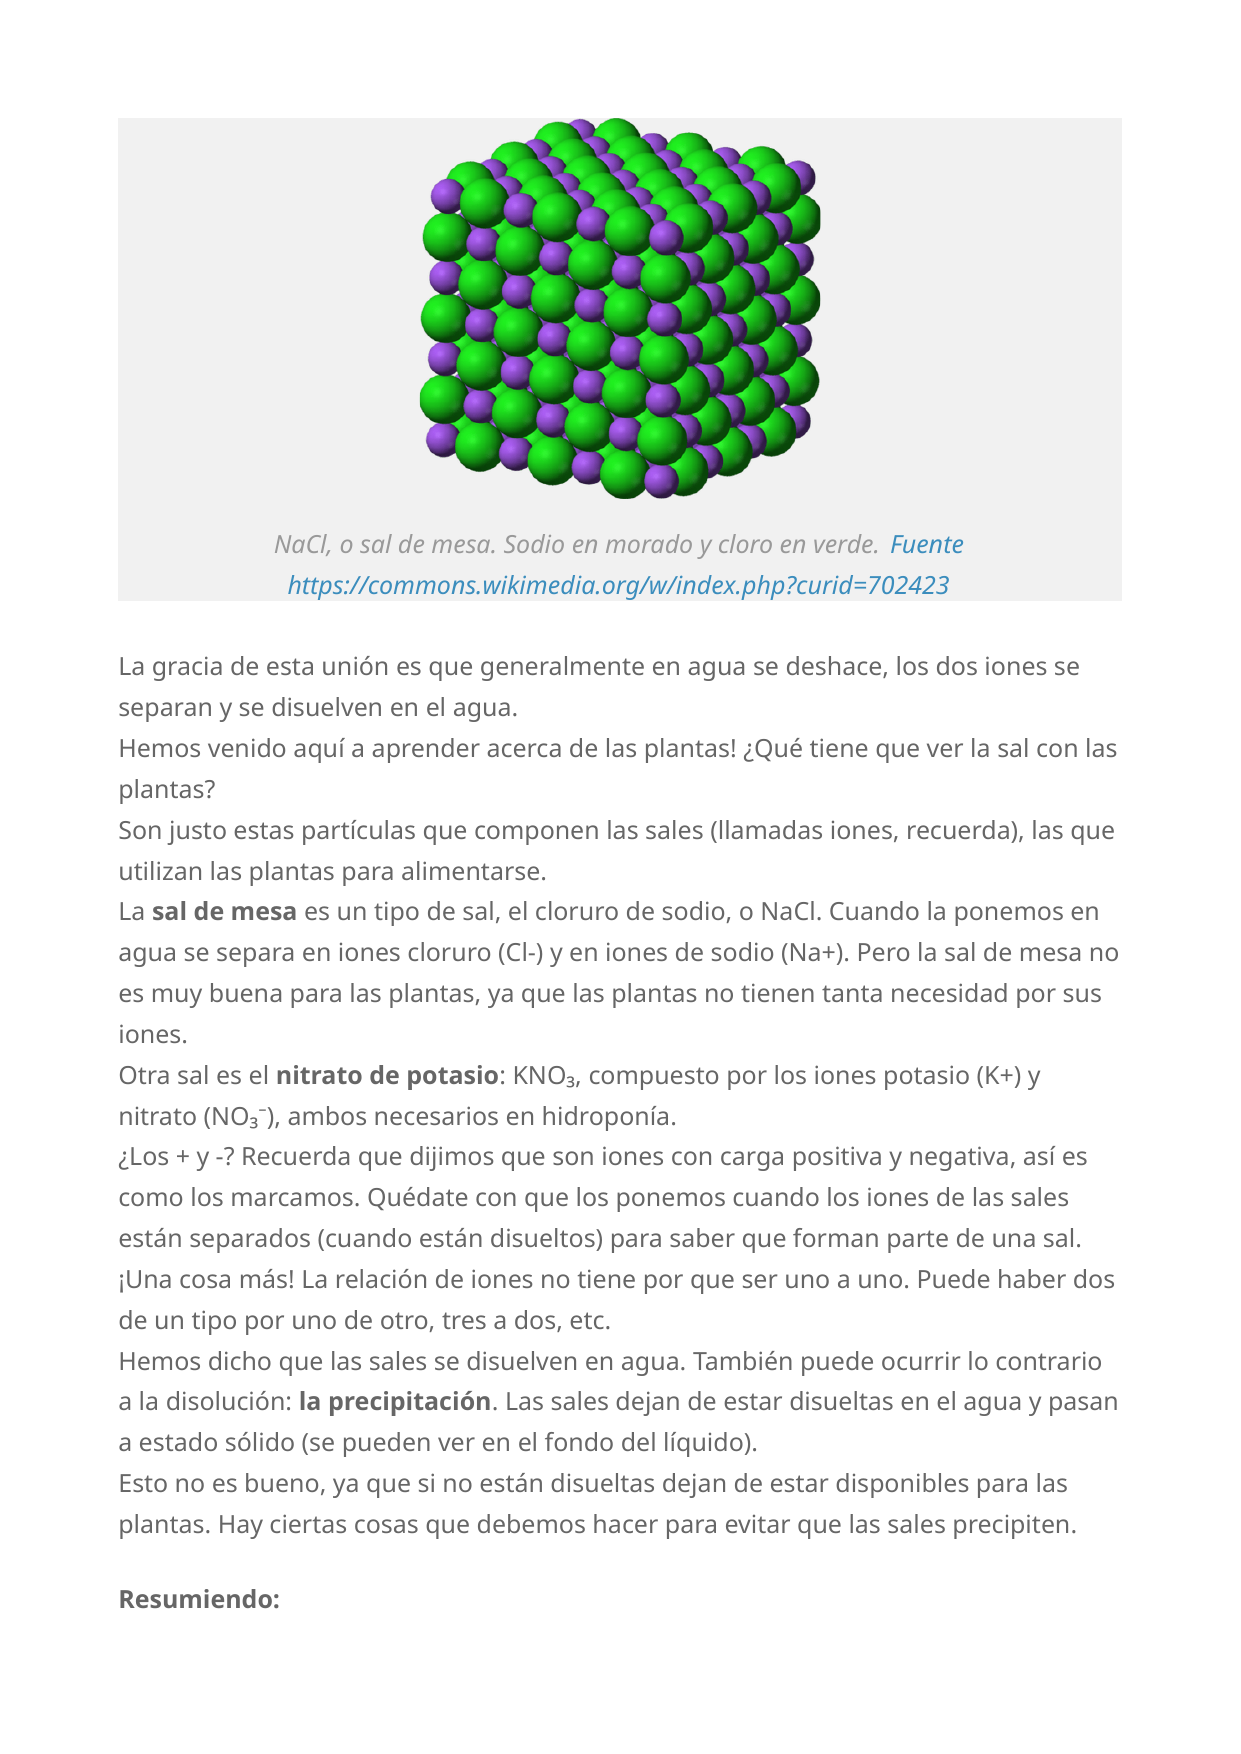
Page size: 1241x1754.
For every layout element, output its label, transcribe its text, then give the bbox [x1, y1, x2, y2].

text Hemos dicho que las sales se disuelven en agua. También puede ocurrir lo contrario a la disolución: la precipitación. Las sales dejan de estar disueltas en el agua y pasan a estado sólido (se pueden ver en el fondo del líquido). [118, 1343, 1122, 1459]
text Otra sal es el nitrato de potasio: KNO₃, compuesto por los iones potasio (K+) y nitrato (NO₃⁻), ambos necesarios en hidroponía. [118, 1057, 1122, 1132]
text ¿Los + y -? Recuerda que dijimos que son iones con carga positiva y negativa, así es como los marcamos. Quédate con que los ponemos cuando los iones de las sales están separados (cuando están disueltos) para saber que forman parte de una sal. [118, 1139, 1122, 1255]
text https://commons.wikimedia.org/w/index.php?curid=702423 [118, 567, 1122, 601]
text ¡Una cosa más! La relación de iones no tiene por que ser uno a uno. Puede haber dos de un tipo por uno de otro, tres a dos, etc. [118, 1262, 1122, 1336]
picture [419, 118, 821, 499]
text NaCl, o sal de mesa. Sodio en morado y cloro en verde. Fuente [118, 527, 1122, 561]
text La sal de mesa es un tipo de sal, el cloruro de sodio, o NaCl. Cuando la ponemos en agua se separa en iones cloruro (Cl-) y en iones de sodio (Na+). Pero la sal de mesa no es muy buena para las plantas, ya que las plantas no tienen tanta necesidad por sus iones. [118, 894, 1122, 1051]
text Esto no es bueno, ya que si no están disueltas dejan de estar disponibles para las plantas. Hay ciertas cosas que debemos hacer para evitar que las sales precipiten. [118, 1466, 1122, 1541]
text La gracia de esta unión es que generalmente en agua se deshace, los dos iones se separan y se disuelven en el agua. [118, 649, 1122, 724]
text Resumiendo: [118, 1582, 1122, 1616]
text Hemos venido aquí a aprender acerca de las plantas! ¿Qué tiene que ver la sal con las plantas? Son justo estas partículas que componen las sales (llamadas iones, recuerda), las que utilizan las plantas para alimentarse. [118, 731, 1122, 887]
